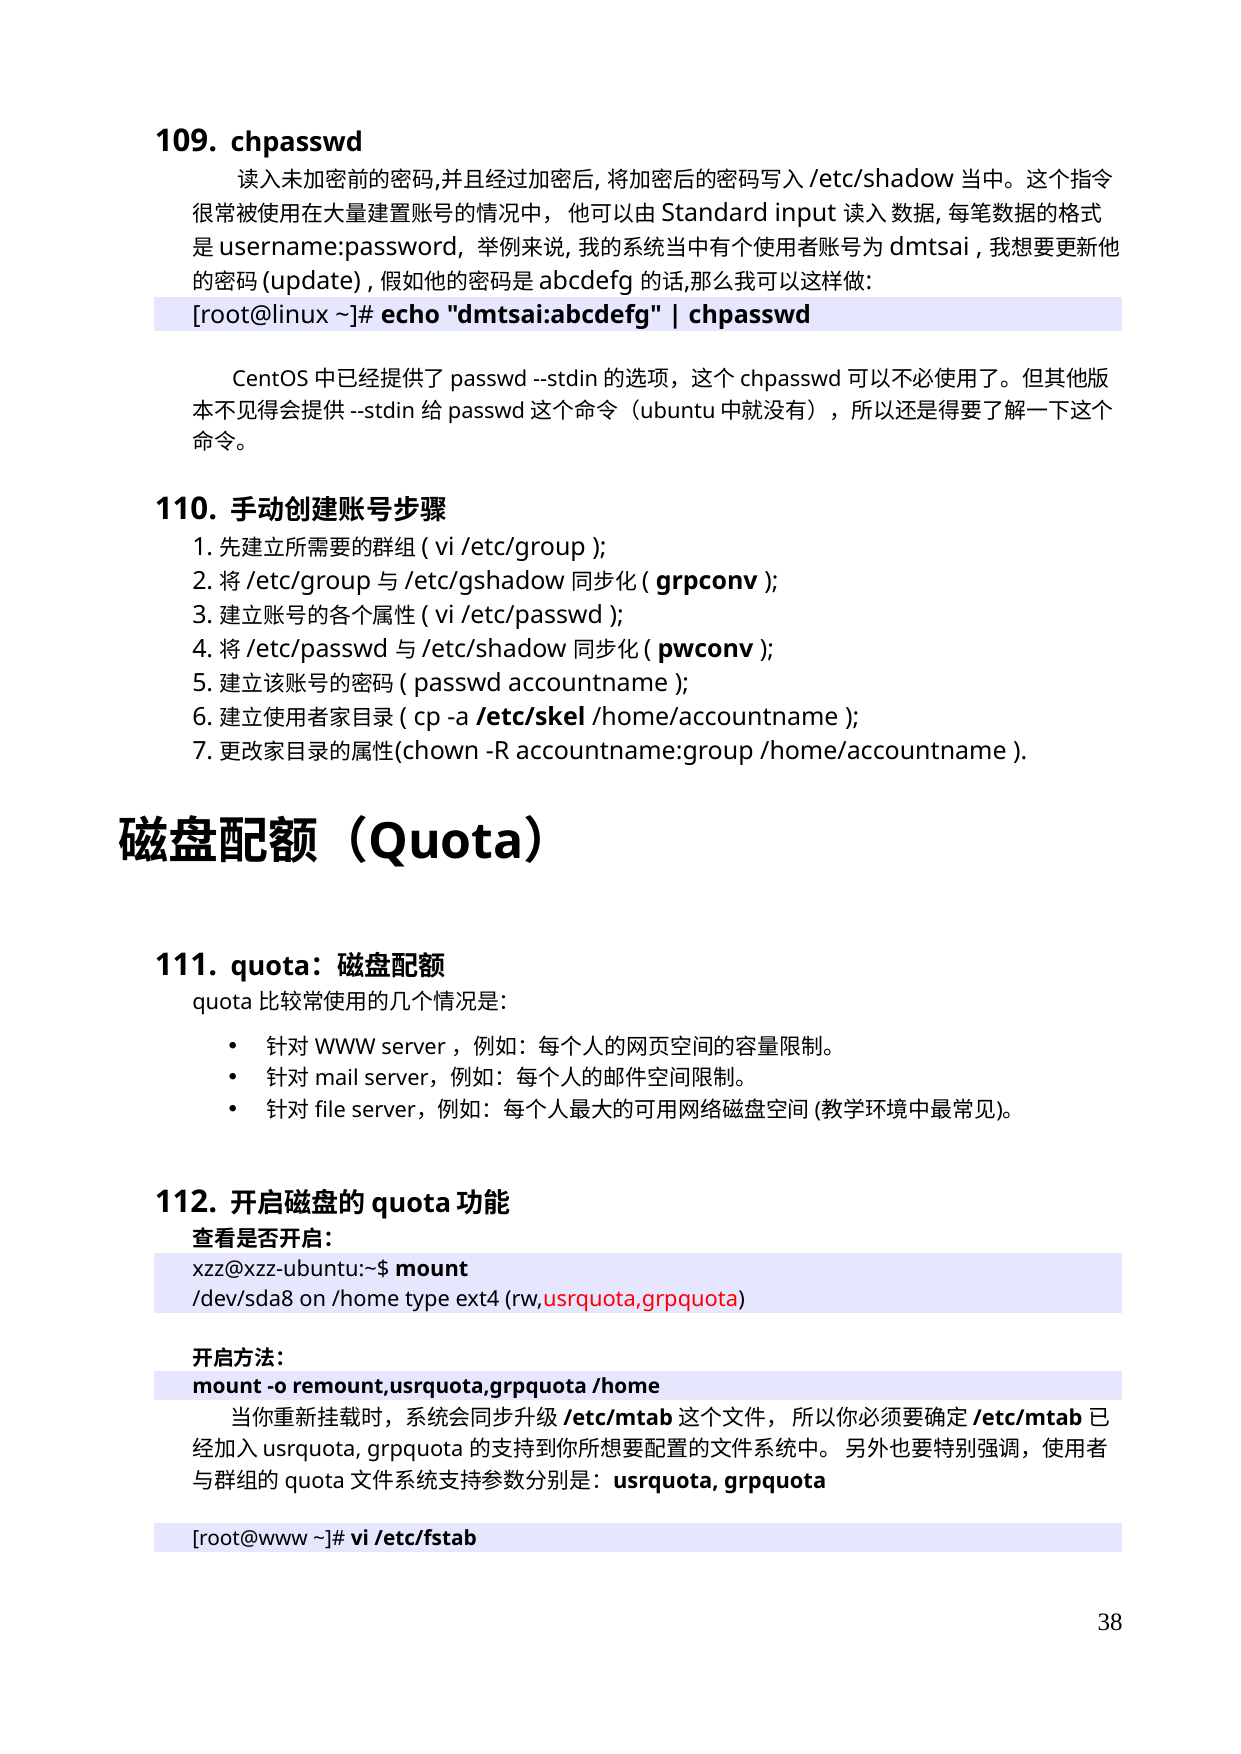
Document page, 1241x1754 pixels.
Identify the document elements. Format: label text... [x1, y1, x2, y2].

list [root@www ~]# vi /etc/fstab [154, 1523, 1122, 1552]
list 开启方法： [154, 1341, 1122, 1371]
list 针对 mail server，例如：每个人的邮件空间限制。 [228, 1060, 1122, 1092]
list 6. 建立使用者家目录 ( cp -a /etc/skel /home/accountname ); [154, 699, 1122, 733]
list 开启磁盘的quota功能 [154, 1179, 1122, 1221]
list mount -o remount,usrquota,grpquota /home [154, 1371, 1122, 1400]
list /dev/sda8 on /home type ext4 (rw,usrquota,grpquota) [154, 1283, 1122, 1313]
list 7. 更改家目录的属性(chown -R accountname:group /home/accountname ). [154, 733, 1122, 767]
list quota：磁盘配额 [154, 942, 1122, 984]
list 针对 WWW server ，例如：每个人的网页空间的容量限制。 [228, 1029, 1122, 1060]
list 查看是否开启： [154, 1221, 1122, 1253]
list 1. 先建立所需要的群组 ( vi /etc/group ); [154, 528, 1122, 562]
text 磁盘配额（Quota） [118, 801, 1122, 874]
list 当你重新挂载时，系统会同步升级 /etc/mtab 这个文件， 所以你必须要确定 /etc/mtab 已经加入 usrquota, grpquota 的支持到你所想要配置的文件系统中。 另外也要特别强调，使用者与群组的 quota 文件系统支持参数分别是：usrquota, grpquota [154, 1400, 1122, 1495]
list xzz@xzz-ubuntu:~$ mount [154, 1253, 1122, 1283]
list 读入未加密前的密码,并且经过加密后, 将加密后的密码写入 /etc/shadow 当中。这个指令很常被使用在大量建置账号的情况中， 他可以由 Standard input 读入 数据, 每笔数据的格式是 username:password, 举例来说, 我的系统当中有个使用者账号为 dmtsai , 我想要更新他的密码 (update) , 假如他的密码是 abcdefg 的话,那么我可以这样做: [154, 161, 1122, 297]
list [root@linux ~]# echo "dmtsai:abcdefg" | chpasswd [154, 297, 1122, 331]
list 4. 将 /etc/passwd 与 /etc/shadow 同步化 ( pwconv ); [154, 631, 1122, 665]
list quota 比较常使用的几个情况是： [154, 984, 1122, 1016]
list 针对 file server，例如：每个人最大的可用网络磁盘空间 (教学环境中最常见)。 [228, 1092, 1122, 1124]
list chpasswd [154, 118, 1122, 161]
list 手动创建账号步骤 [154, 486, 1122, 528]
list 2. 将 /etc/group 与 /etc/gshadow 同步化 ( grpconv ); [154, 562, 1122, 597]
list 3. 建立账号的各个属性 ( vi /etc/passwd ); [154, 597, 1122, 631]
list 5. 建立该账号的密码 ( passwd accountname ); [154, 665, 1122, 699]
list CentOS 中已经提供了passwd --stdin 的选项，这个 chpasswd 可以不必使用了。但其他版本不见得会提供 --stdin 给 passwd 这个命令（ubuntu中就没有），所以还是得要了解一下这个命令。 [154, 361, 1122, 456]
